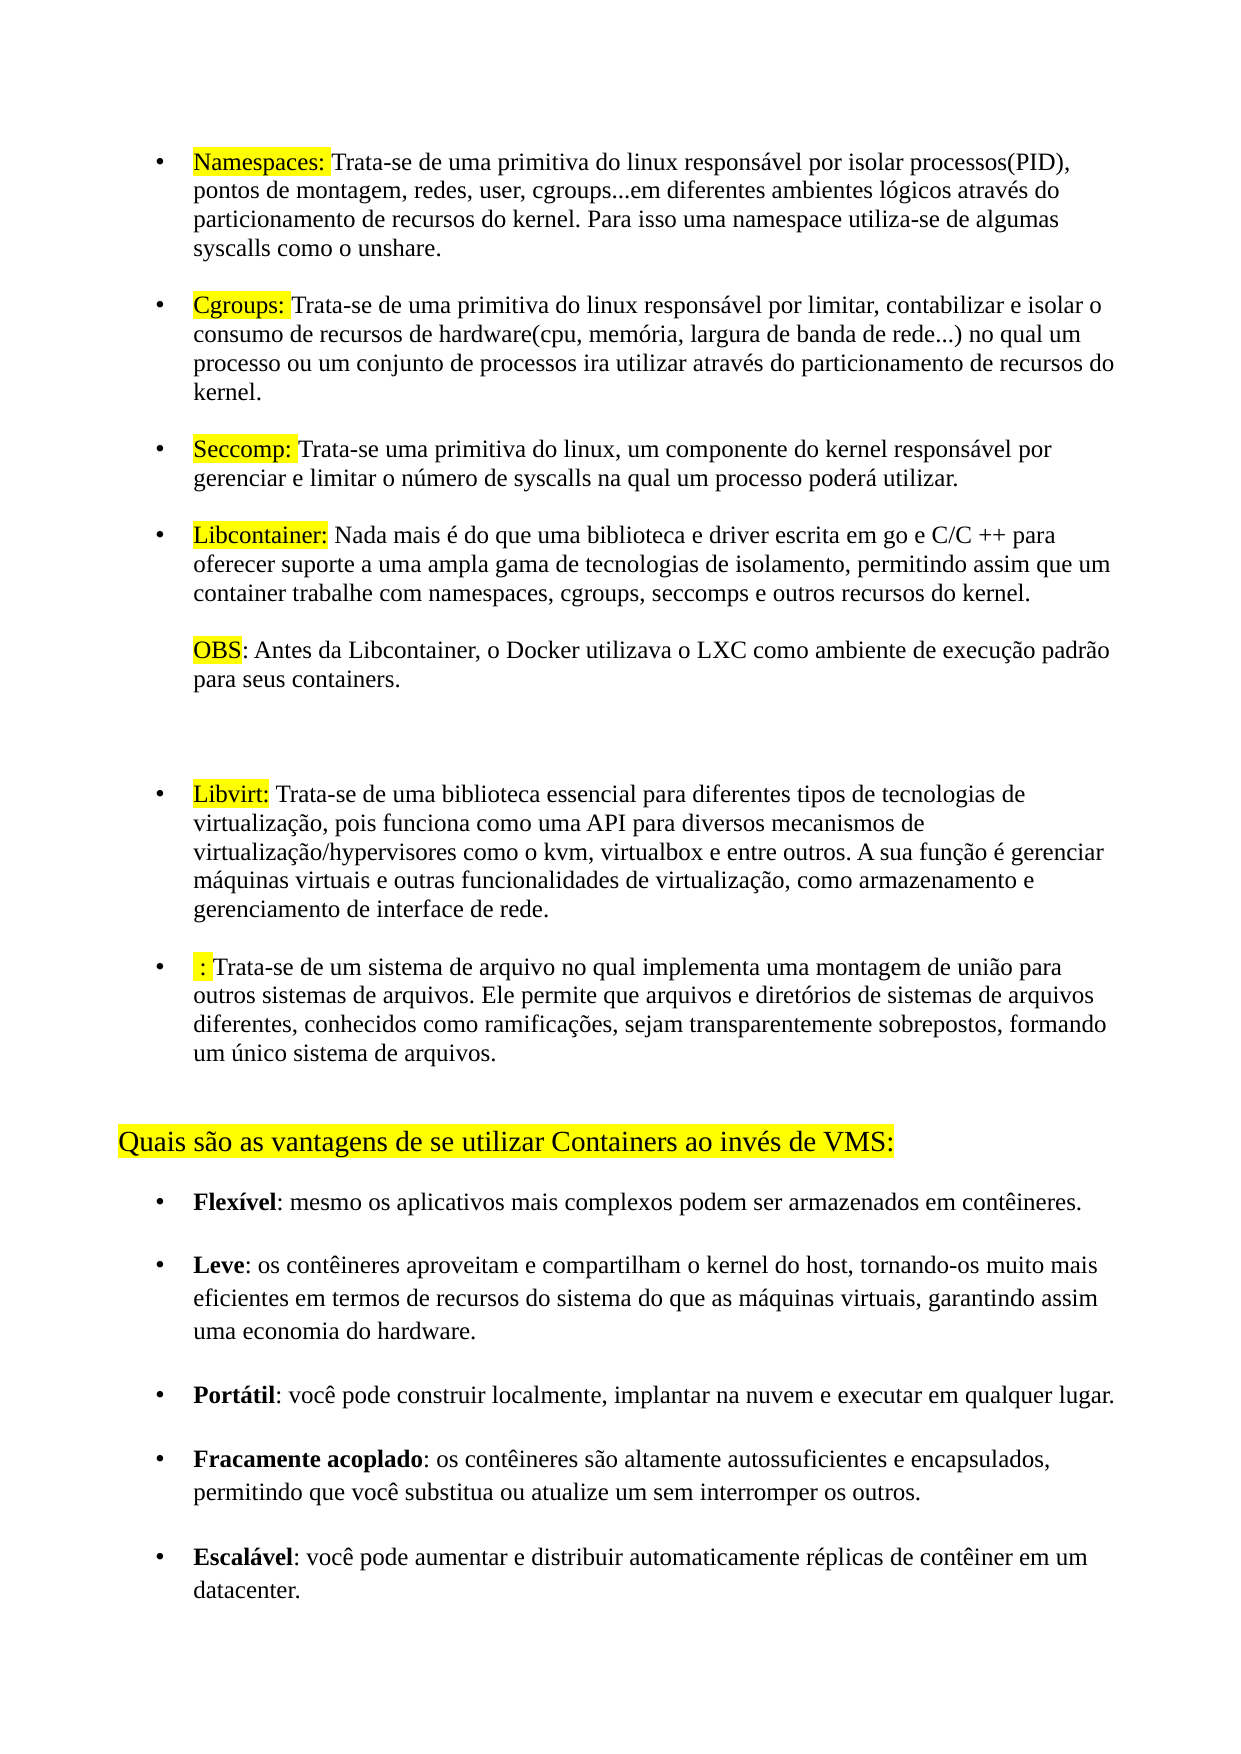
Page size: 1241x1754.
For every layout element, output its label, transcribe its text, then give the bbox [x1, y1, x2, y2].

list Seccomp: Trata-se uma primitiva do linux, um componente do kernel responsável por gerenciar e limitar o número de syscalls na qual um processo poderá utilizar. [156, 434, 1122, 492]
list Leve: os contêineres aproveitam e compartilham o kernel do host, tornando-os muito mais eficientes em termos de recursos do sistema do que as máquinas virtuais, garantindo assim uma economia do hardware. [156, 1250, 1122, 1345]
list Libcontainer: Nada mais é do que uma biblioteca e driver escrita em go e C/C ++ para oferecer suporte a uma ampla gama de tecnologias de isolamento, permitindo assim que um container trabalhe com namespaces, cgroups, seccomps e outros recursos do kernel. [156, 521, 1122, 607]
list Namespaces: Trata-se de uma primitiva do linux responsável por isolar processos(PID), pontos de montagem, redes, user, cgroups...em diferentes ambientes lógicos através do particionamento de recursos do kernel. Para isso uma namespace utiliza-se de algumas syscalls como o unshare. [156, 147, 1122, 262]
list Flexível: mesmo os aplicativos mais complexos podem ser armazenados em contêineres. [156, 1187, 1122, 1215]
list Portátil: você pode construir localmente, implantar na nuvem e executar em qualquer lugar. [156, 1380, 1122, 1409]
list Cgroups: Trata-se de uma primitiva do linux responsável por limitar, contabilizar e isolar o consumo de recursos de hardware(cpu, memória, largura de banda de rede...) no qual um processo ou um conjunto de processos ira utilizar através do particionamento de recursos do kernel. [156, 291, 1122, 406]
list Libvirt: Trata-se de uma biblioteca essencial para diferentes tipos de tecnologias de virtualização, pois funciona como uma API para diversos mecanismos de virtualização/hypervisores como o kvm, virtualbox e entre outros. A sua função é gerenciar máquinas virtuais e outras funcionalidades de virtualização, como armazenamento e gerenciamento de interface de rede. [156, 779, 1122, 923]
list OBS: Antes da Libcontainer, o Docker utilizava o LXC como ambiente de execução padrão para seus containers. [156, 636, 1122, 693]
list : Trata-se de um sistema de arquivo no qual implementa uma montagem de união para outros sistemas de arquivos. Ele permite que arquivos e diretórios de sistemas de arquivos diferentes, conhecidos como ramificações, sejam transparentemente sobrepostos, formando um único sistema de arquivos. [156, 952, 1122, 1067]
list Escalável: você pode aumentar e distribuir automaticamente réplicas de contêiner em um datacenter. [156, 1542, 1122, 1603]
list Fracamente acoplado: os contêineres são altamente autossuficientes e encapsulados, permitindo que você substitua ou atualize um sem interromper os outros. [156, 1444, 1122, 1506]
text Quais são as vantagens de se utilizar Containers ao invés de VMS: [118, 1124, 1122, 1158]
